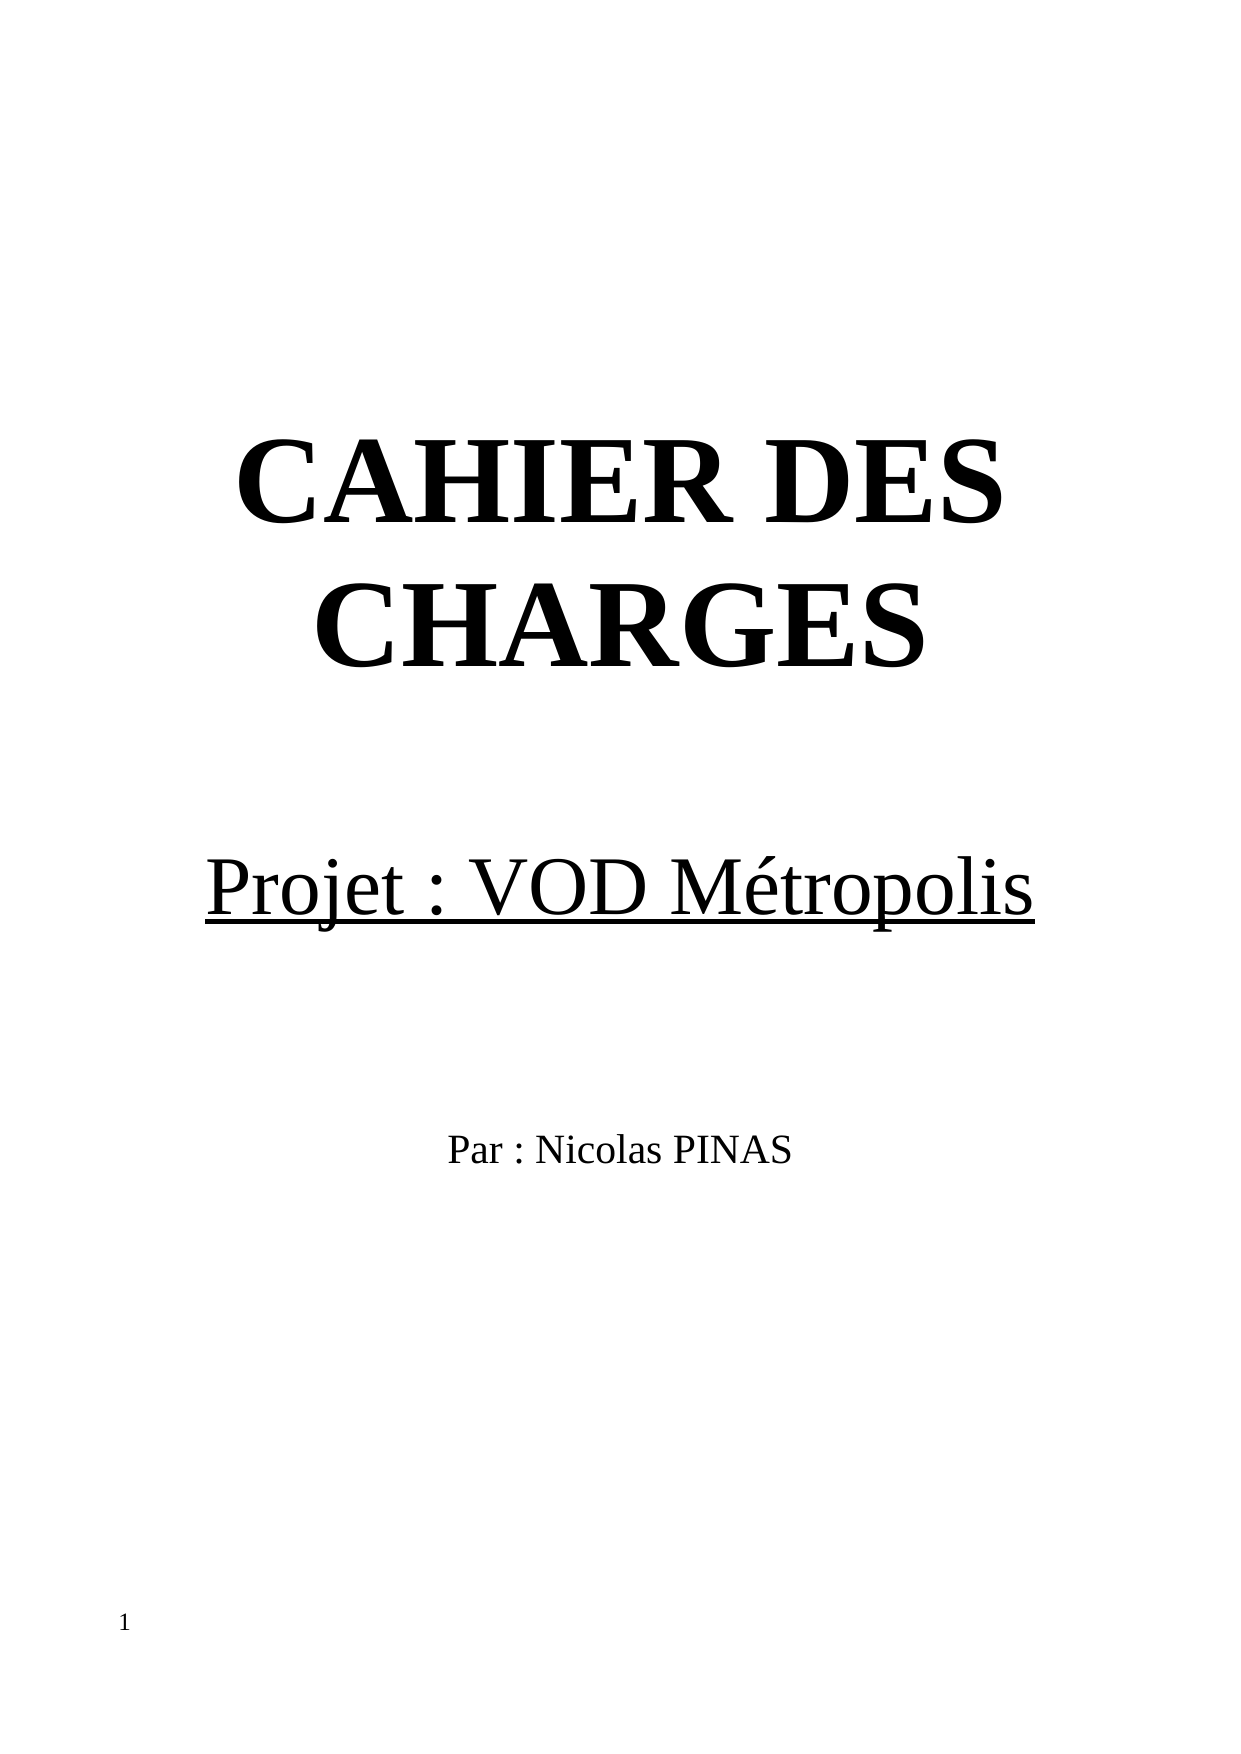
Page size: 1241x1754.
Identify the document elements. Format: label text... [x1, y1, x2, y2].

text CAHIER DES CHARGES [118, 406, 1122, 693]
text Projet : VOD Métropolis [118, 837, 1122, 933]
text Par : Nicolas PINAS [118, 1124, 1122, 1172]
